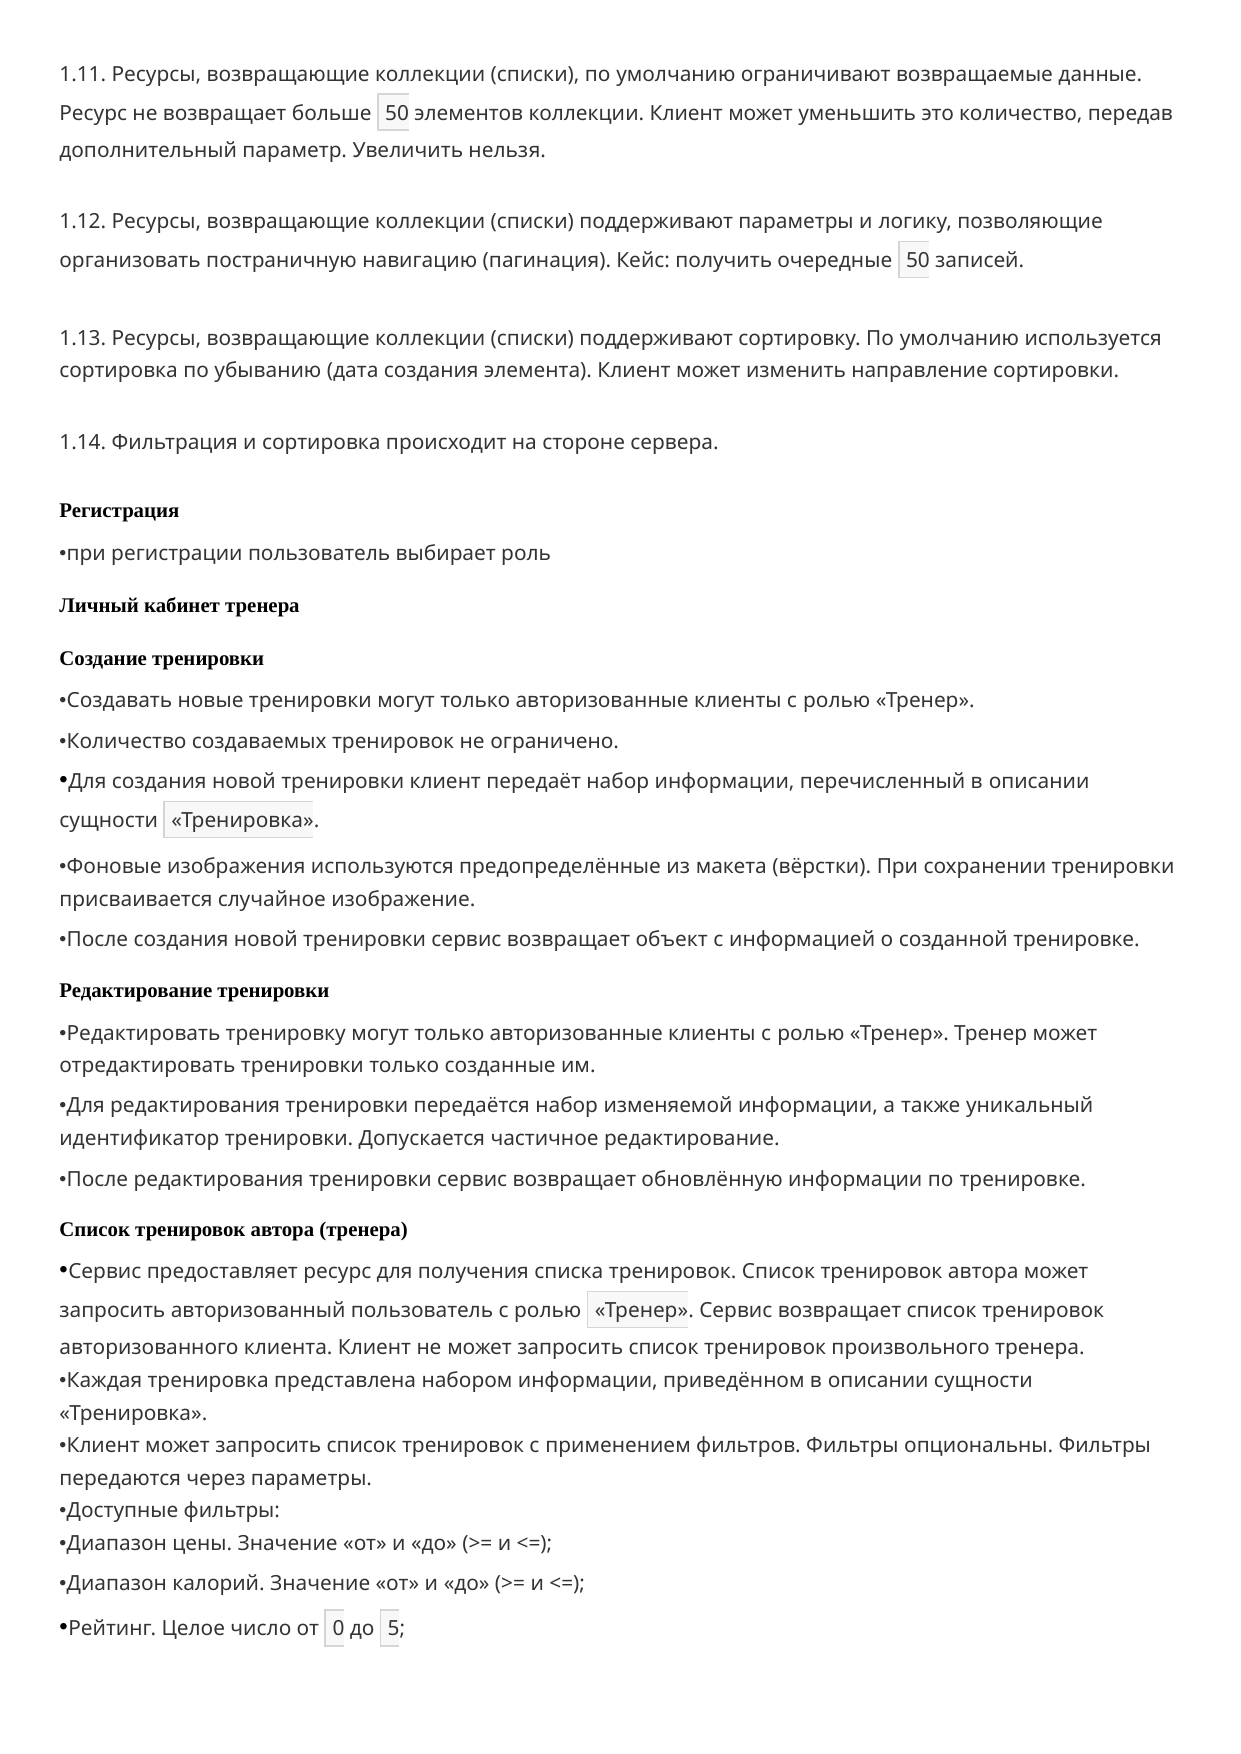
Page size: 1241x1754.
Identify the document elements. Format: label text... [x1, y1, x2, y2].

text 1.14. Фильтрация и сортировка происходит на стороне сервера. [59, 427, 1181, 456]
subtitle Редактирование тренировки [59, 977, 1181, 1002]
list Рейтинг. Целое число от 0 до 5; [59, 1609, 324, 1647]
list Рейтинг. Целое число от 0 до 5; [381, 1609, 1181, 1647]
list Количество создаваемых тренировок не ограничено. [59, 726, 1181, 754]
subtitle Личный кабинет тренера [59, 593, 1181, 617]
list Каждая тренировка представлена набором информации, приведённом в описании сущности «Тренировка». [59, 1365, 1181, 1426]
text 1.11. Ресурсы, возвращающие коллекции (списки), по умолчанию ограничивают возвращаемые данные. Ресурс не возвращает больше 50 элементов коллекции. Клиент может уменьшить это количество, передав дополнительный параметр. Увеличить нельзя. [59, 59, 1181, 163]
text 1.13. Ресурсы, возвращающие коллекции (списки) поддерживают сортировку. По умолчанию используется сортировка по убыванию (дата создания элемента). Клиент может изменить направление сортировки. [59, 323, 1181, 384]
list Для создания новой тренировки клиент передаёт набор информации, перечисленный в описании сущности «Тренировка». [59, 766, 1181, 838]
list Сервис предоставляет ресурс для получения списка тренировок. Список тренировок автора может запросить авторизованный пользователь с ролью «Тренер». Сервис возвращает список тренировок авторизованного клиента. Клиент не может запросить список тренировок произвольного тренера. [59, 1257, 1181, 1361]
list После создания новой тренировки сервис возвращает объект с информацией о созданной тренировке. [59, 924, 1181, 953]
list Фоновые изображения используются предопределённые из макета (вёрстки). При сохранении тренировки присваивается случайное изображение. [59, 852, 1181, 913]
list Диапазон цены. Значение «от» и «до» (>= и <=); [59, 1528, 1181, 1557]
list Рейтинг. Целое число от 0 до 5; [326, 1609, 380, 1647]
text 1.12. Ресурсы, возвращающие коллекции (списки) поддерживают параметры и логику, позволяющие организовать постраничную навигацию (пагинация). Кейс: получить очередные 50 записей. [59, 207, 1181, 278]
list Диапазон калорий. Значение «от» и «до» (>= и <=); [59, 1568, 1181, 1597]
list Для редактирования тренировки передаётся набор изменяемой информации, а также уникальный идентификатор тренировки. Допускается частичное редактирование. [59, 1091, 1181, 1152]
list Создавать новые тренировки могут только авторизованные клиенты с ролью «Тренер». [59, 686, 1181, 714]
subtitle Регистрация [59, 498, 1181, 522]
list Доступные фильтры: [59, 1496, 1181, 1524]
list После редактирования тренировки сервис возвращает обновлённую информации по тренировке. [59, 1164, 1181, 1192]
subtitle Список тренировок автора (тренера) [59, 1217, 1181, 1241]
subtitle Создание тренировки [59, 646, 1181, 669]
list Редактировать тренировку могут только авторизованные клиенты с ролью «Тренер». Тренер может отредактировать тренировки только созданные им. [59, 1018, 1181, 1079]
list Клиент может запросить список тренировок с применением фильтров. Фильтры опциональны. Фильтры передаются через параметры. [59, 1430, 1181, 1491]
list при регистрации пользователь выбирает роль [59, 538, 1181, 566]
